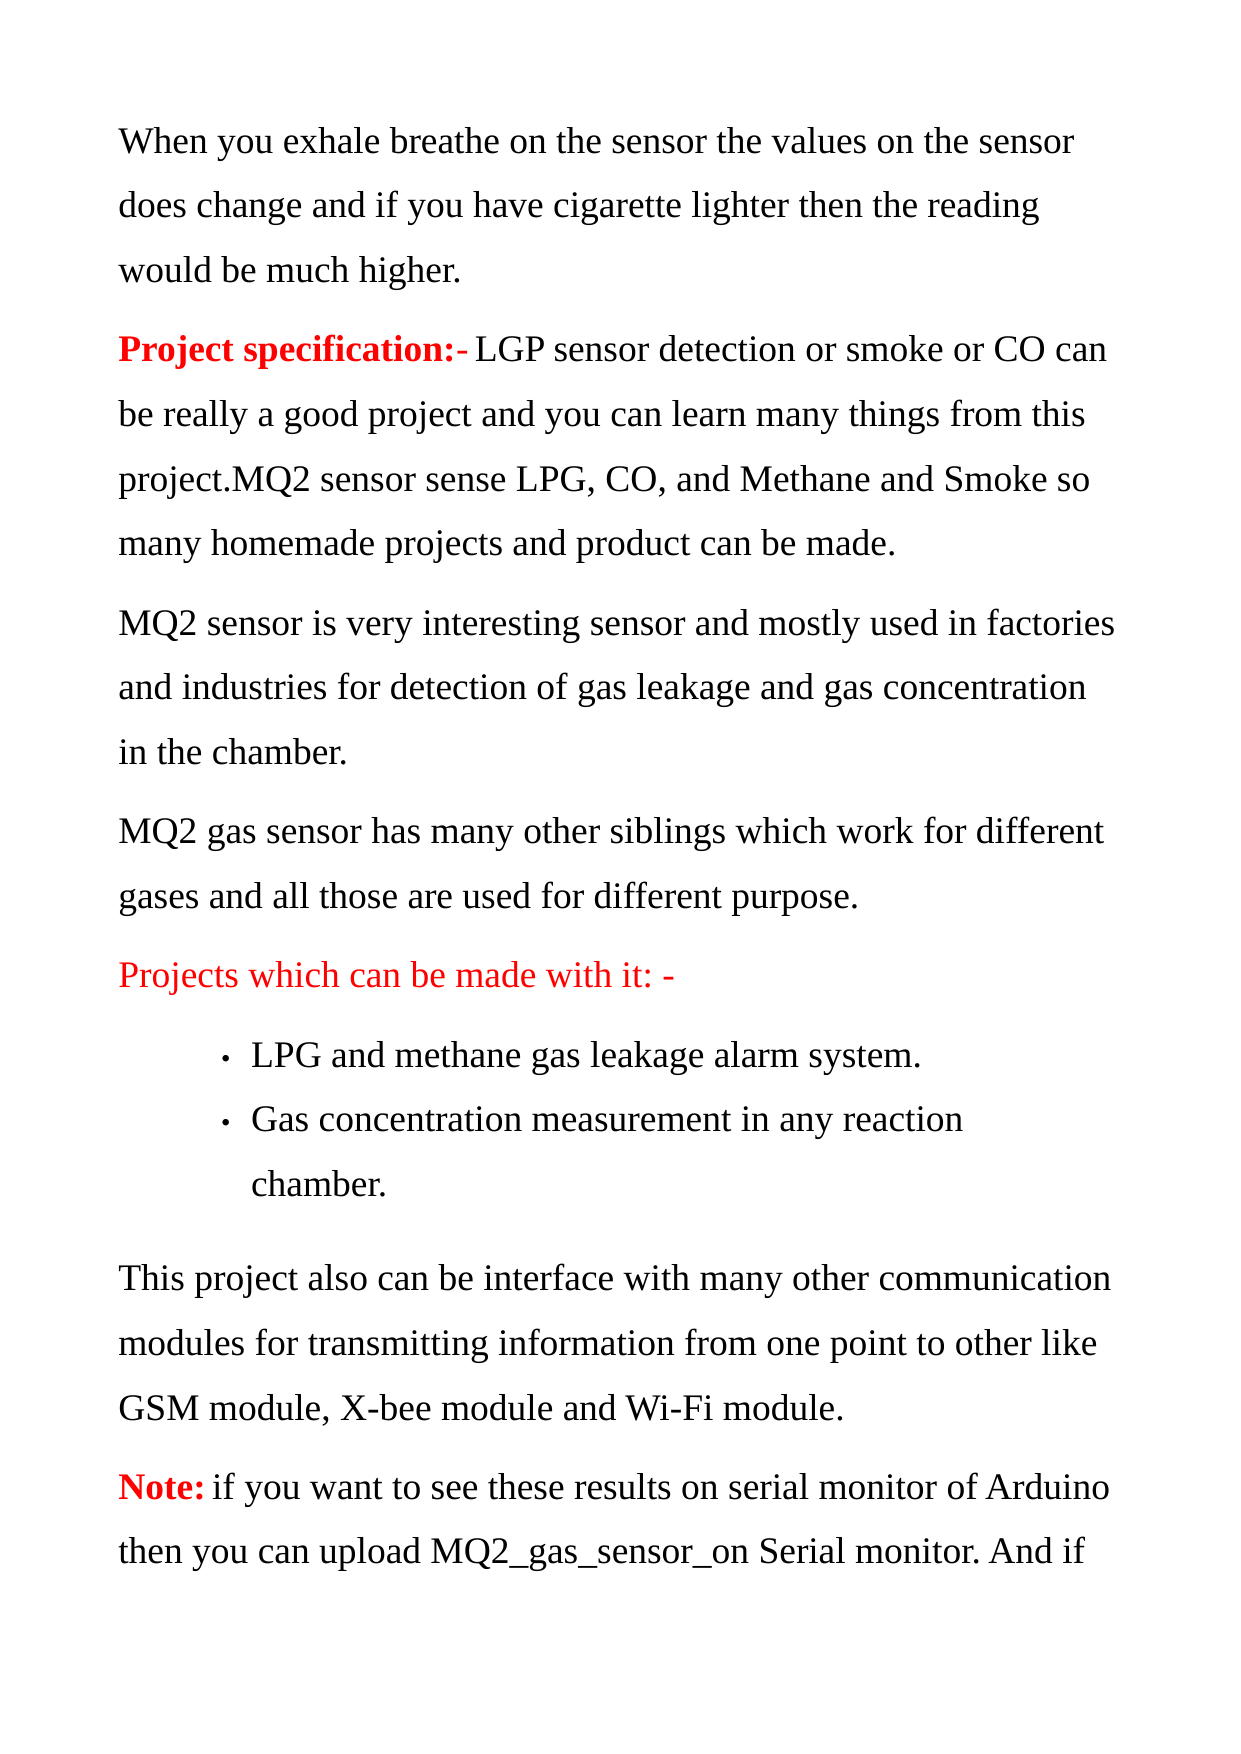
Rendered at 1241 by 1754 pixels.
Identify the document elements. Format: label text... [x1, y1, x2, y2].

text Note: if you want to see these results on serial monitor of Arduino then you can upload MQ2_gas_sensor_on Serial monitor. And if [118, 1464, 1122, 1572]
list LPG and methane gas leakage alarm system. [221, 1032, 1063, 1075]
text Projects which can be made with it: - [118, 953, 1122, 996]
text This project also can be interface with many other communication modules for transmitting information from one point to other like GSM module, X-bee module and Wi-Fi module. [118, 1256, 1122, 1428]
text When you exhale breathe on the sensor the values on the sensor does change and if you have cigarette lighter then the reading would be much higher. [118, 118, 1122, 291]
text MQ2 sensor is very interesting sensor and mostly used in factories and industries for detection of gas leakage and gas concentration in the chamber. [118, 600, 1122, 773]
list Gas concentration measurement in any reaction chamber. [221, 1097, 1063, 1204]
text Project specification:- LGP sensor detection or smoke or CO can be really a good project and you can learn many things from this project.MQ2 sensor sense LPG, CO, and Methane and Smoke so many homemade projects and product can be made. [118, 327, 1122, 564]
text MQ2 gas sensor has many other siblings which work for different gases and all those are used for different purpose. [118, 809, 1122, 917]
